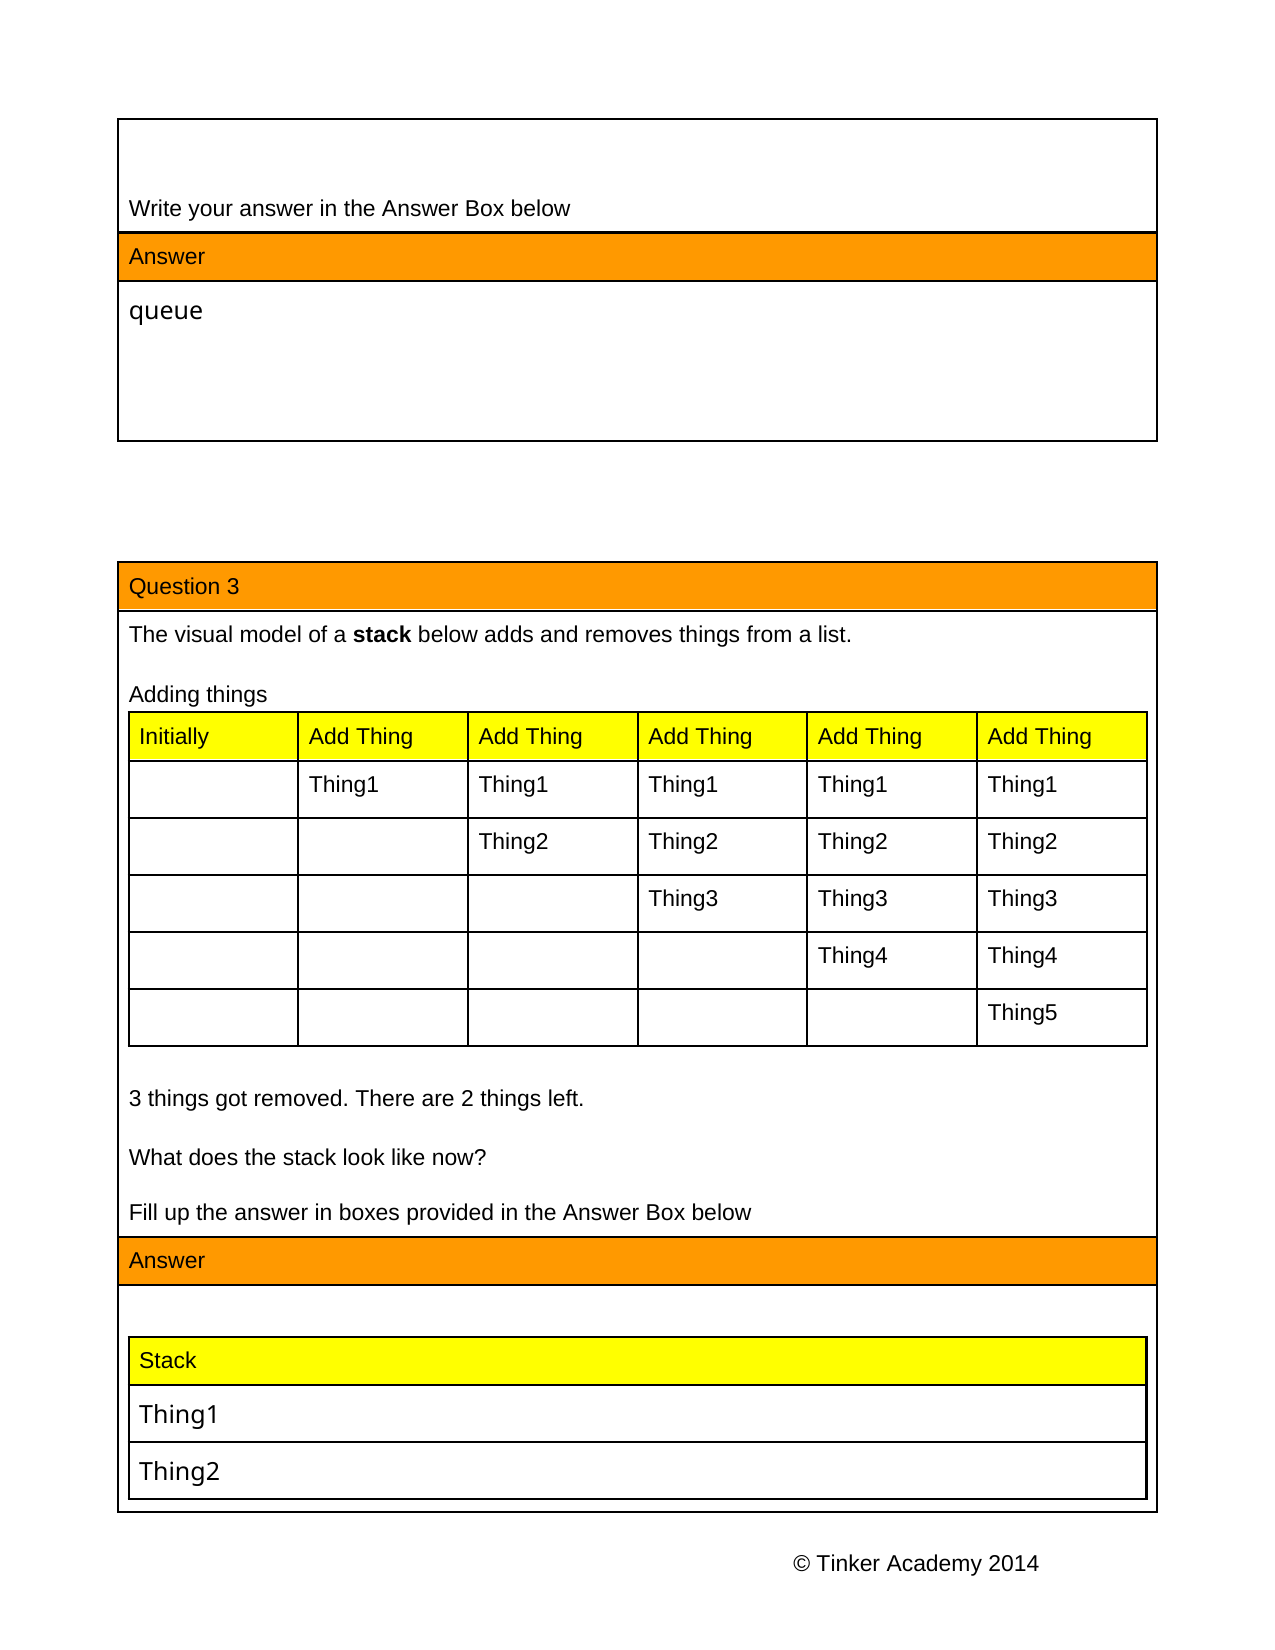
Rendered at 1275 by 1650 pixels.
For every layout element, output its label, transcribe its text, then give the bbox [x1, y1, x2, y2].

table_cell Answer [119, 234, 1156, 280]
table_cell Write your answer in the Answer Box below [119, 120, 1156, 231]
table_cell Thing2 [808, 819, 976, 873]
table_header Initially [130, 713, 297, 759]
table_cell [130, 990, 297, 1044]
table_cell Thing3 [639, 876, 806, 931]
table_cell Answer [119, 1238, 1156, 1284]
table_cell [130, 819, 297, 873]
table_header Add Thing [808, 713, 976, 759]
table_cell Thing2 [130, 1443, 1145, 1498]
table_cell Thing5 [978, 990, 1146, 1044]
table_cell [299, 990, 467, 1044]
table_cell [469, 990, 637, 1044]
table_header Add Thing [639, 713, 806, 759]
table_cell [130, 933, 297, 987]
table_cell queue [119, 282, 1156, 439]
table_cell [299, 819, 467, 873]
table_cell Thing1 [130, 1386, 1145, 1441]
table_cell [639, 990, 806, 1044]
table_cell Thing4 [978, 933, 1146, 987]
table_cell Thing3 [978, 876, 1146, 931]
table_cell [130, 876, 297, 931]
table_cell Thing2 [639, 819, 806, 873]
table_header Stack [130, 1338, 1145, 1384]
table_cell [808, 990, 976, 1044]
table_cell [130, 762, 297, 817]
table_cell Thing1 [978, 762, 1146, 817]
table_cell Thing1 [639, 762, 806, 817]
table_cell [299, 876, 467, 931]
table_header Add Thing [978, 713, 1146, 759]
table_cell [639, 933, 806, 987]
table_cell Thing3 [808, 876, 976, 931]
table_cell Thing2 [469, 819, 637, 873]
table_header Add Thing [469, 713, 637, 759]
table_cell Thing1 [808, 762, 976, 817]
table_cell Thing1 [299, 762, 467, 817]
table_header Question 3 [119, 563, 1156, 609]
table_cell [469, 876, 637, 931]
table_header Add Thing [299, 713, 467, 759]
table_cell Thing1 [469, 762, 637, 817]
table_cell The visual model of a stack below adds and removes things from a list. Adding things 3 things got removed. There are 2 things left. What does the stack look like now? Fill up the answer in boxes provided in the Answer Box below [119, 612, 1156, 1236]
table_cell [469, 933, 637, 987]
table_cell [119, 1286, 1156, 1511]
table_cell Thing4 [808, 933, 976, 987]
table_cell Thing2 [978, 819, 1146, 873]
table_cell [299, 933, 467, 987]
